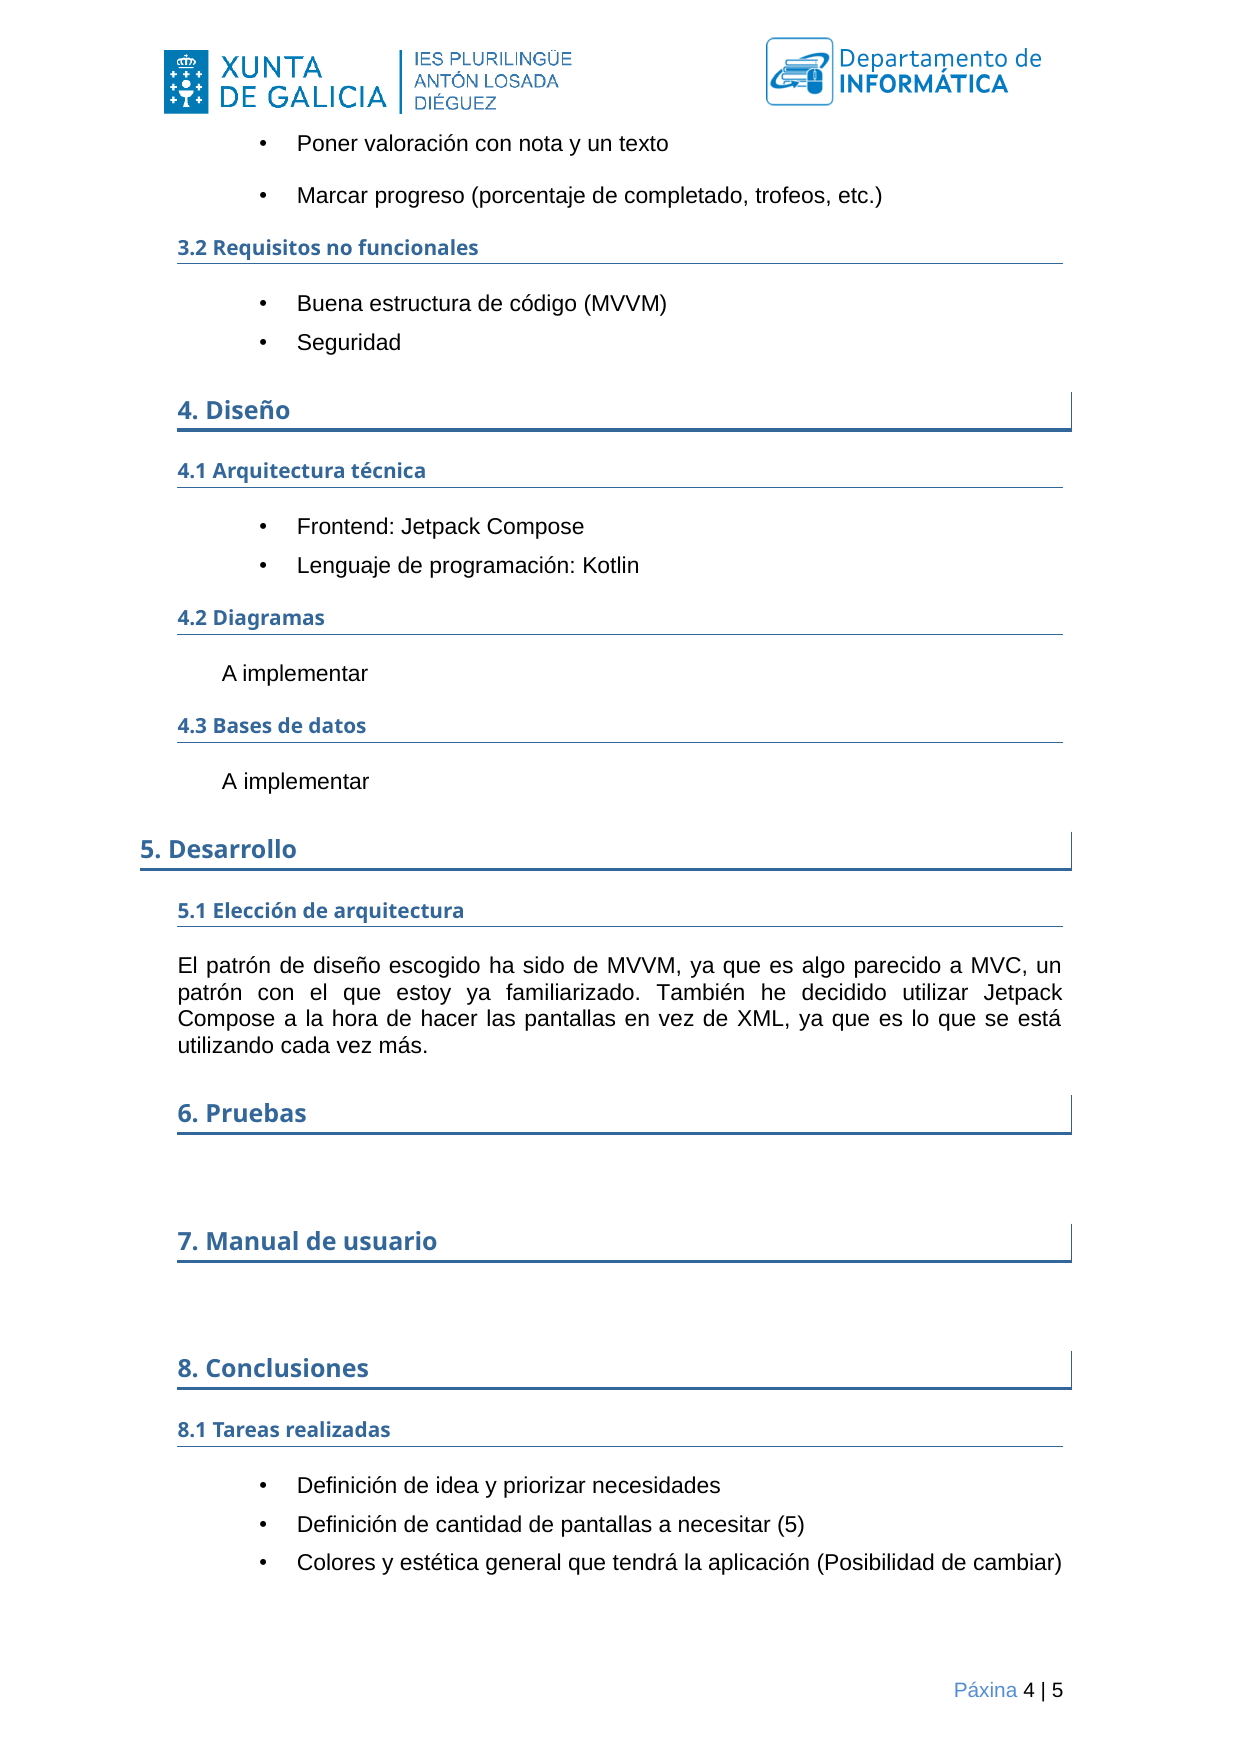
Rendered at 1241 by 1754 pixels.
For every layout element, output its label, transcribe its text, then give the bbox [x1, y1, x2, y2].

list Buena estructura de código (MVVM) [259, 289, 1063, 316]
list Frontend: Jetpack Compose [259, 513, 1063, 539]
subtitle 8.1 Tareas realizadas [177, 1415, 1063, 1446]
list Poner valoración con nota y un texto [259, 130, 1063, 157]
subtitle 4.3 Bases de datos [177, 711, 1063, 742]
list Seguridad [259, 328, 1063, 355]
list Definición de idea y priorizar necesidades [259, 1472, 1063, 1498]
subtitle 6. Pruebas [177, 1095, 1071, 1132]
subtitle 8. Conclusiones [177, 1351, 1071, 1387]
subtitle 5.1 Elección de arquitectura [177, 896, 1063, 926]
subtitle 4.2 Diagramas [177, 603, 1063, 634]
list Colores y estética general que tendrá la aplicación (Posibilidad de cambiar) [259, 1549, 1063, 1576]
subtitle 7. Manual de usuario [177, 1223, 1071, 1260]
subtitle 3.2 Requisitos no funcionales [177, 233, 1063, 263]
list Marcar progreso (porcentaje de completado, trofeos, etc.) [259, 182, 1063, 208]
text A implementar [222, 768, 1063, 794]
subtitle 5. Desarrollo [140, 832, 1071, 868]
subtitle 4. Diseño [177, 392, 1071, 428]
subtitle 4.1 Arquitectura técnica [177, 457, 1063, 487]
text El patrón de diseño escogido ha sido de MVVM, ya que es algo parecido a MVC, un patrón con el que estoy ya familiarizado. También he decidido utilizar Jetpack Compose a la hora de hacer las pantallas en vez de XML, ya que es lo que se está utilizando cada vez más. [177, 952, 1063, 1058]
picture [758, 28, 1052, 122]
list Definición de cantidad de pantallas a necesitar (5) [259, 1511, 1063, 1537]
list Lenguaje de programación: Kotlin [259, 552, 1063, 578]
text A implementar [222, 660, 1063, 686]
picture [154, 36, 581, 125]
